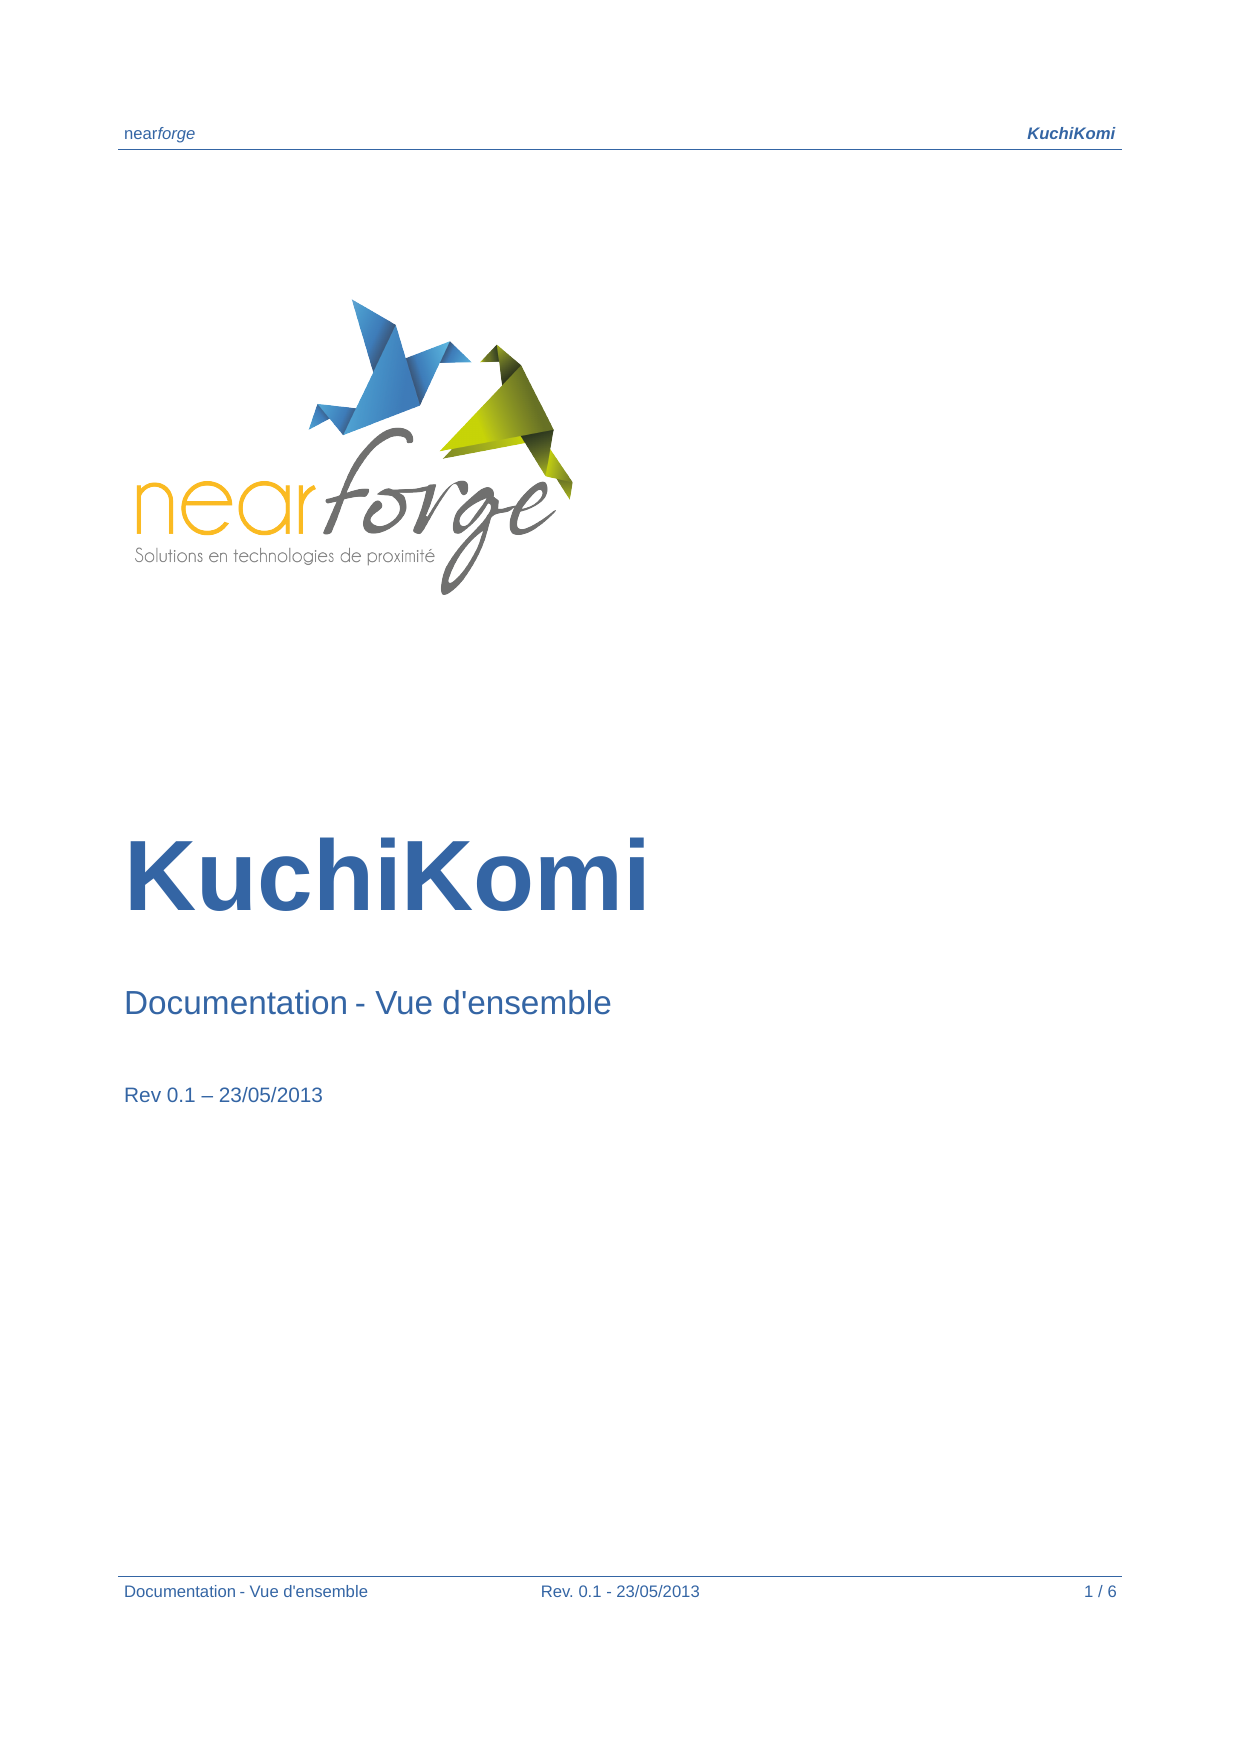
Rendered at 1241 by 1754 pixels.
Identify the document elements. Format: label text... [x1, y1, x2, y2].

table_cell [118, 937, 1122, 977]
table_cell [118, 1028, 1122, 1077]
picture [107, 270, 591, 631]
table_cell Rev 0.1 – 23/05/2013 [118, 1077, 1122, 1113]
table_header KuchiKomi [118, 811, 1122, 937]
table_cell Documentation - Vue d'ensemble [118, 978, 1122, 1027]
